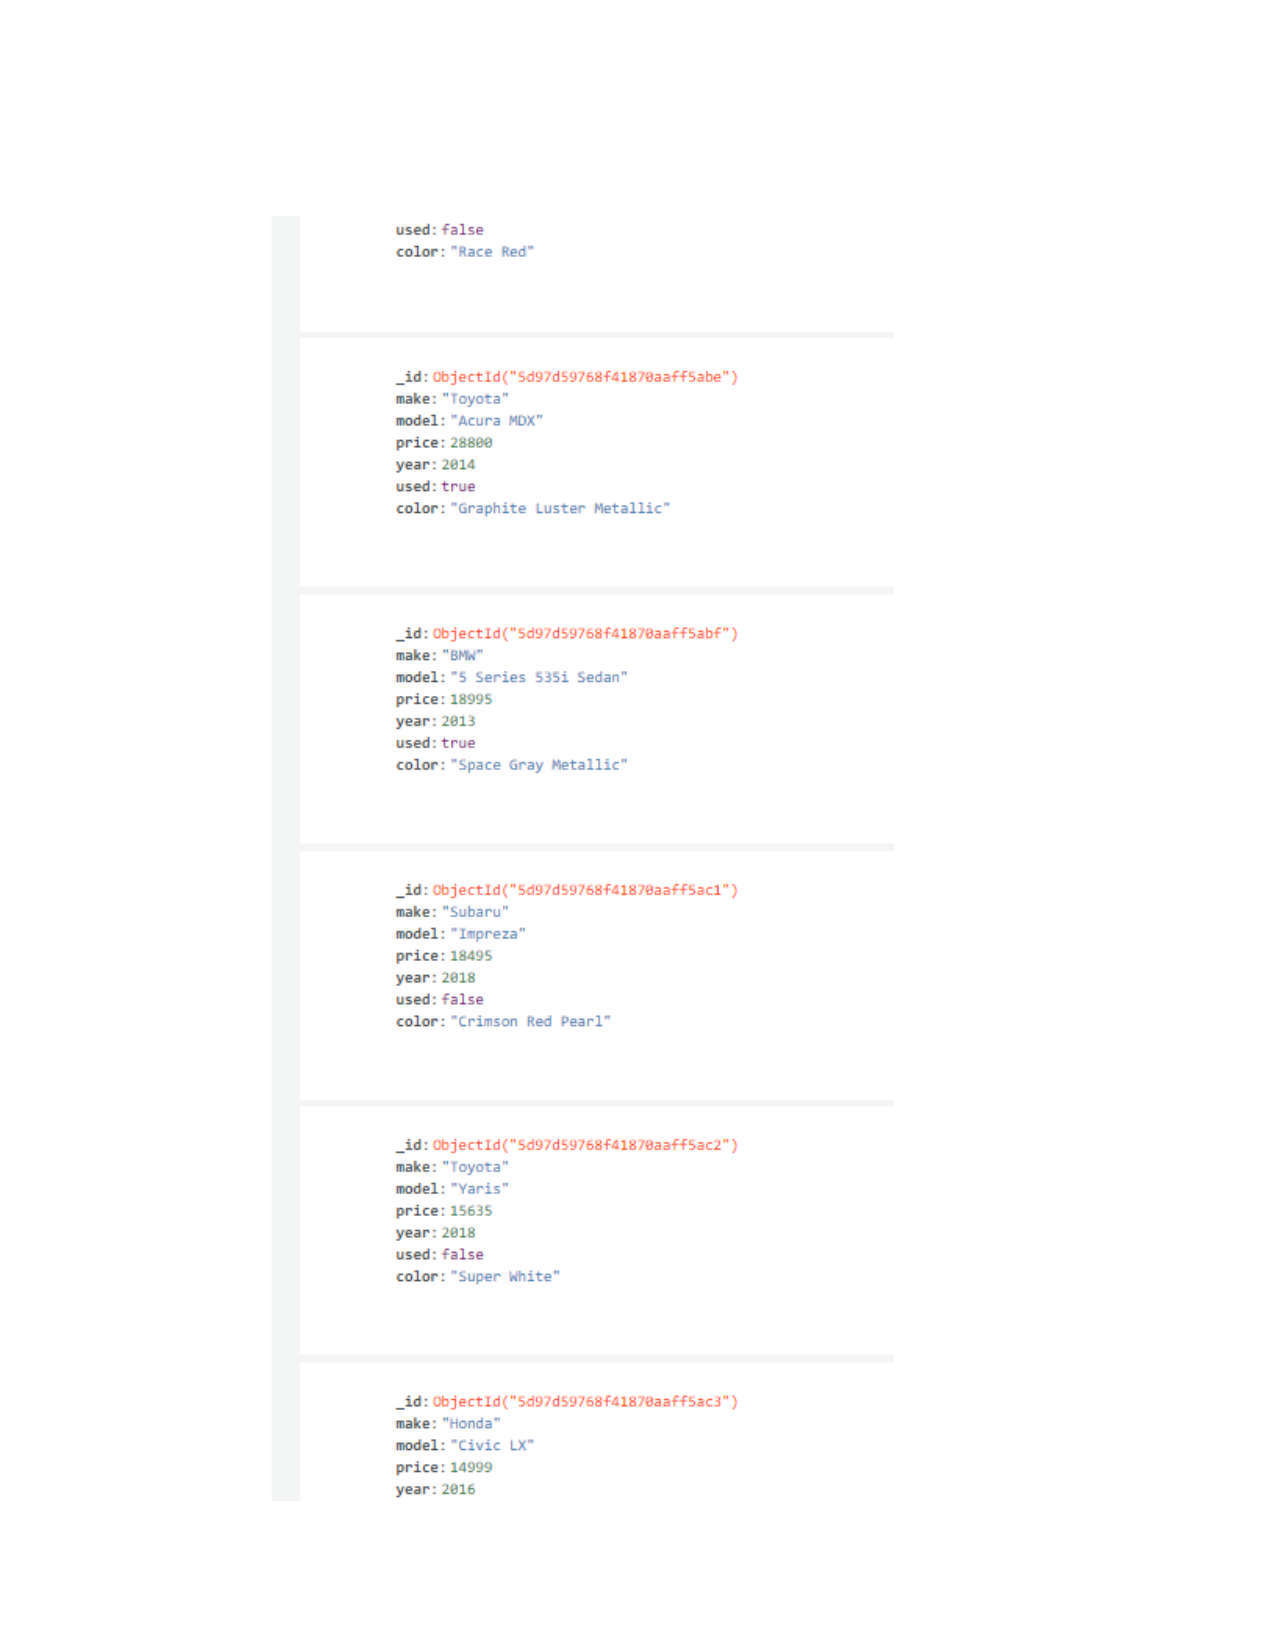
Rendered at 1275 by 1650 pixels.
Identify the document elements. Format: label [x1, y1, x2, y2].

picture [150, 150, 894, 1501]
